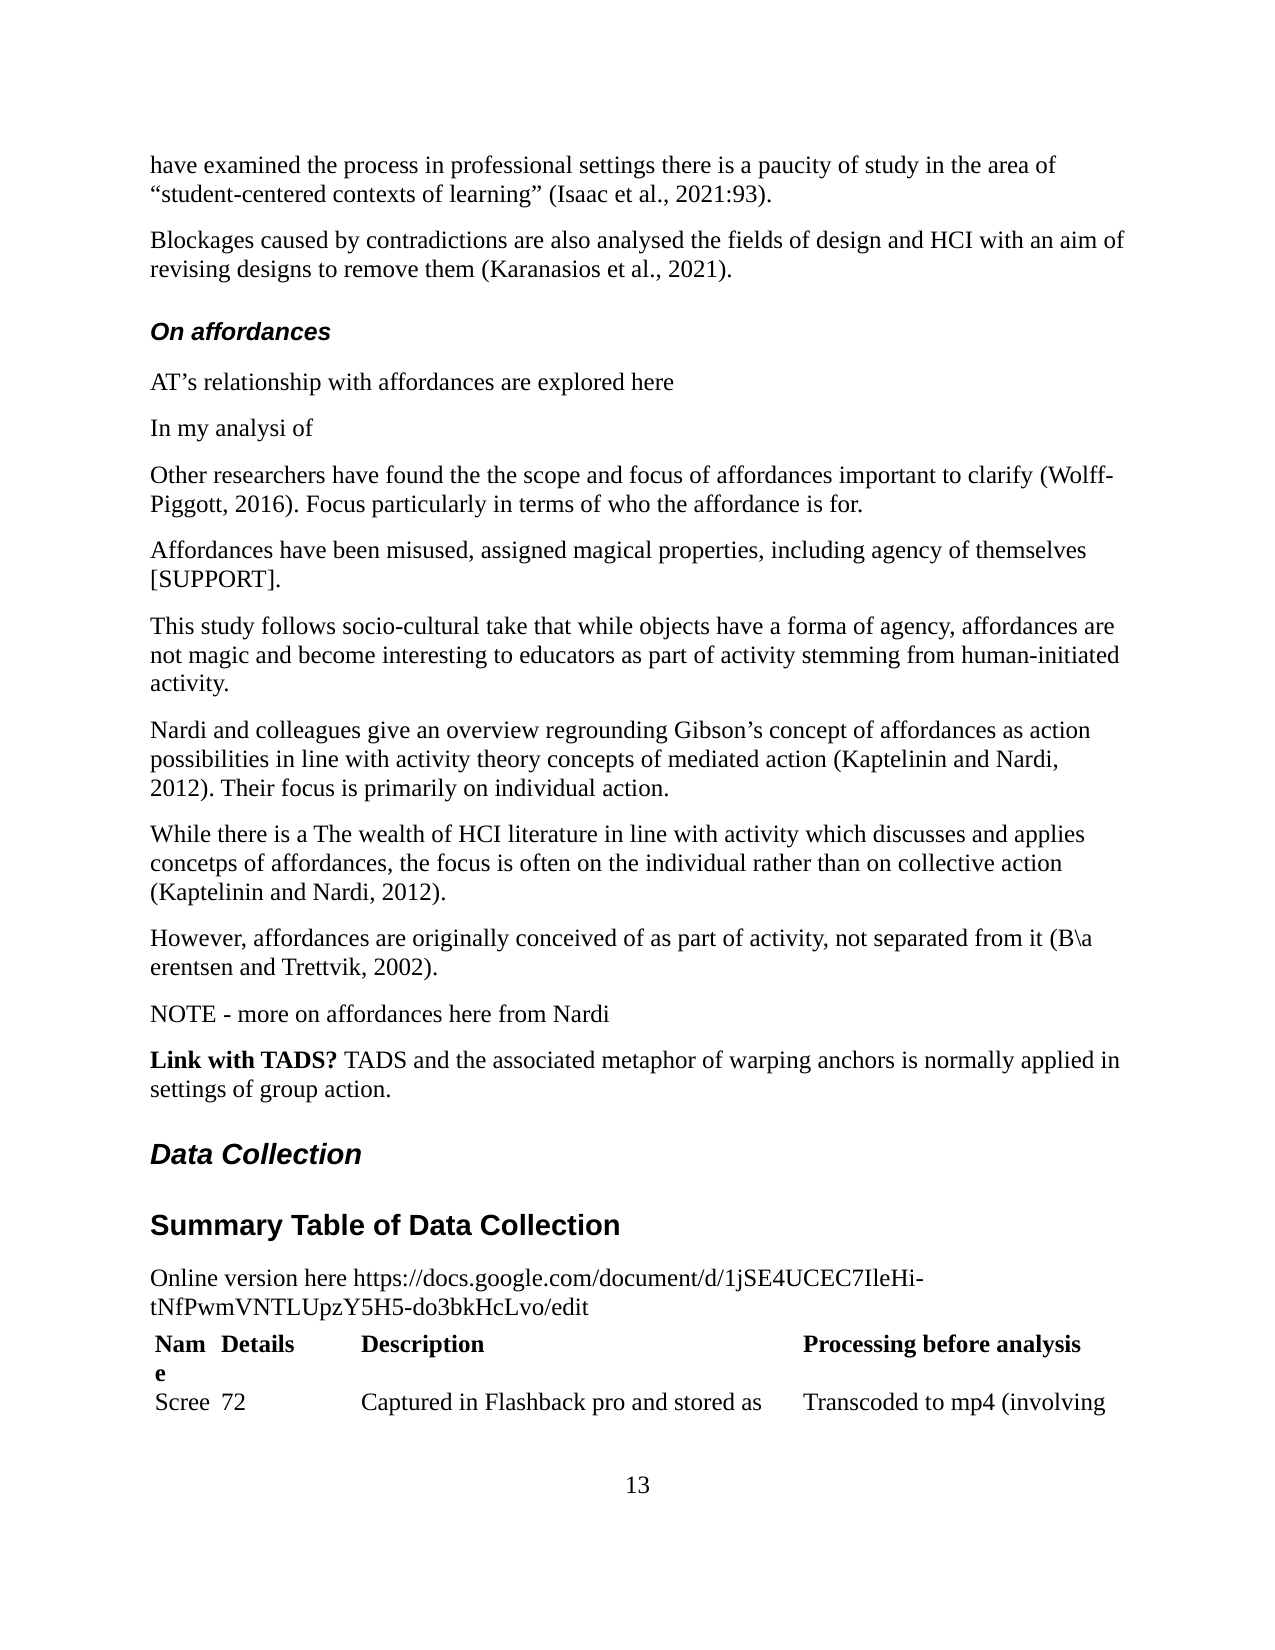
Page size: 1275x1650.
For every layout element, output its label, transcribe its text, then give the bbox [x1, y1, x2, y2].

text have examined the process in professional settings there is a paucity of study in the area of “student-centered contexts of learning” (Isaac et al., 2021:93). [150, 150, 1125, 207]
text Online version here https://docs.google.com/document/d/1jSE4UCEC7IleHi-tNfPwmVNTLUpzY5H5-do3bkHcLvo/edit [150, 1263, 1125, 1321]
table_header Name [150, 1330, 216, 1387]
table_header Details [216, 1330, 356, 1387]
table_header Processing before analysis [798, 1330, 1125, 1387]
text In my analysi of [150, 413, 1125, 442]
text However, affordances are originally conceived of as part of activity, not separated from it (B\a erentsen and Trettvik, 2002). [150, 923, 1125, 981]
text Nardi and colleagues give an overview regrounding Gibson’s concept of affordances as action possibilities in line with activity theory concepts of mediated action (Kaptelinin and Nardi, 2012). Their focus is primarily on individual action. [150, 715, 1125, 801]
subtitle On affordances [150, 317, 1125, 345]
table_cell Captured in Flashback pro and stored as [356, 1387, 798, 1416]
text While there is a The wealth of HCI literature in line with activity which discusses and applies concetps of affordances, the focus is often on the individual rather than on collective action (Kaptelinin and Nardi, 2012). [150, 819, 1125, 906]
table_cell 72 [216, 1387, 356, 1416]
text Other researchers have found the the scope and focus of affordances important to clarify (Wolff-Piggott, 2016). Focus particularly in terms of who the affordance is for. [150, 460, 1125, 518]
text NOTE - more on affordances here from Nardi [150, 999, 1125, 1028]
text AT’s relationship with affordances are explored here [150, 367, 1125, 396]
table_cell Scree [150, 1387, 216, 1416]
text Affordances have been misused, assigned magical properties, including agency of themselves [SUPPORT]. [150, 536, 1125, 593]
subtitle Summary Table of Data Collection [150, 1208, 1125, 1242]
table_cell Transcoded to mp4 (involving [798, 1387, 1125, 1416]
subtitle Data Collection [150, 1137, 1125, 1171]
table_header Description [356, 1330, 798, 1387]
text This study follows socio-cultural take that while objects have a forma of agency, affordances are not magic and become interesting to educators as part of activity stemming from human-initiated activity. [150, 611, 1125, 697]
text Link with TADS? TADS and the associated metaphor of warping anchors is normally applied in settings of group action. [150, 1046, 1125, 1103]
text Blockages caused by contradictions are also analysed the fields of design and HCI with an aim of revising designs to remove them (Karanasios et al., 2021). [150, 225, 1125, 283]
